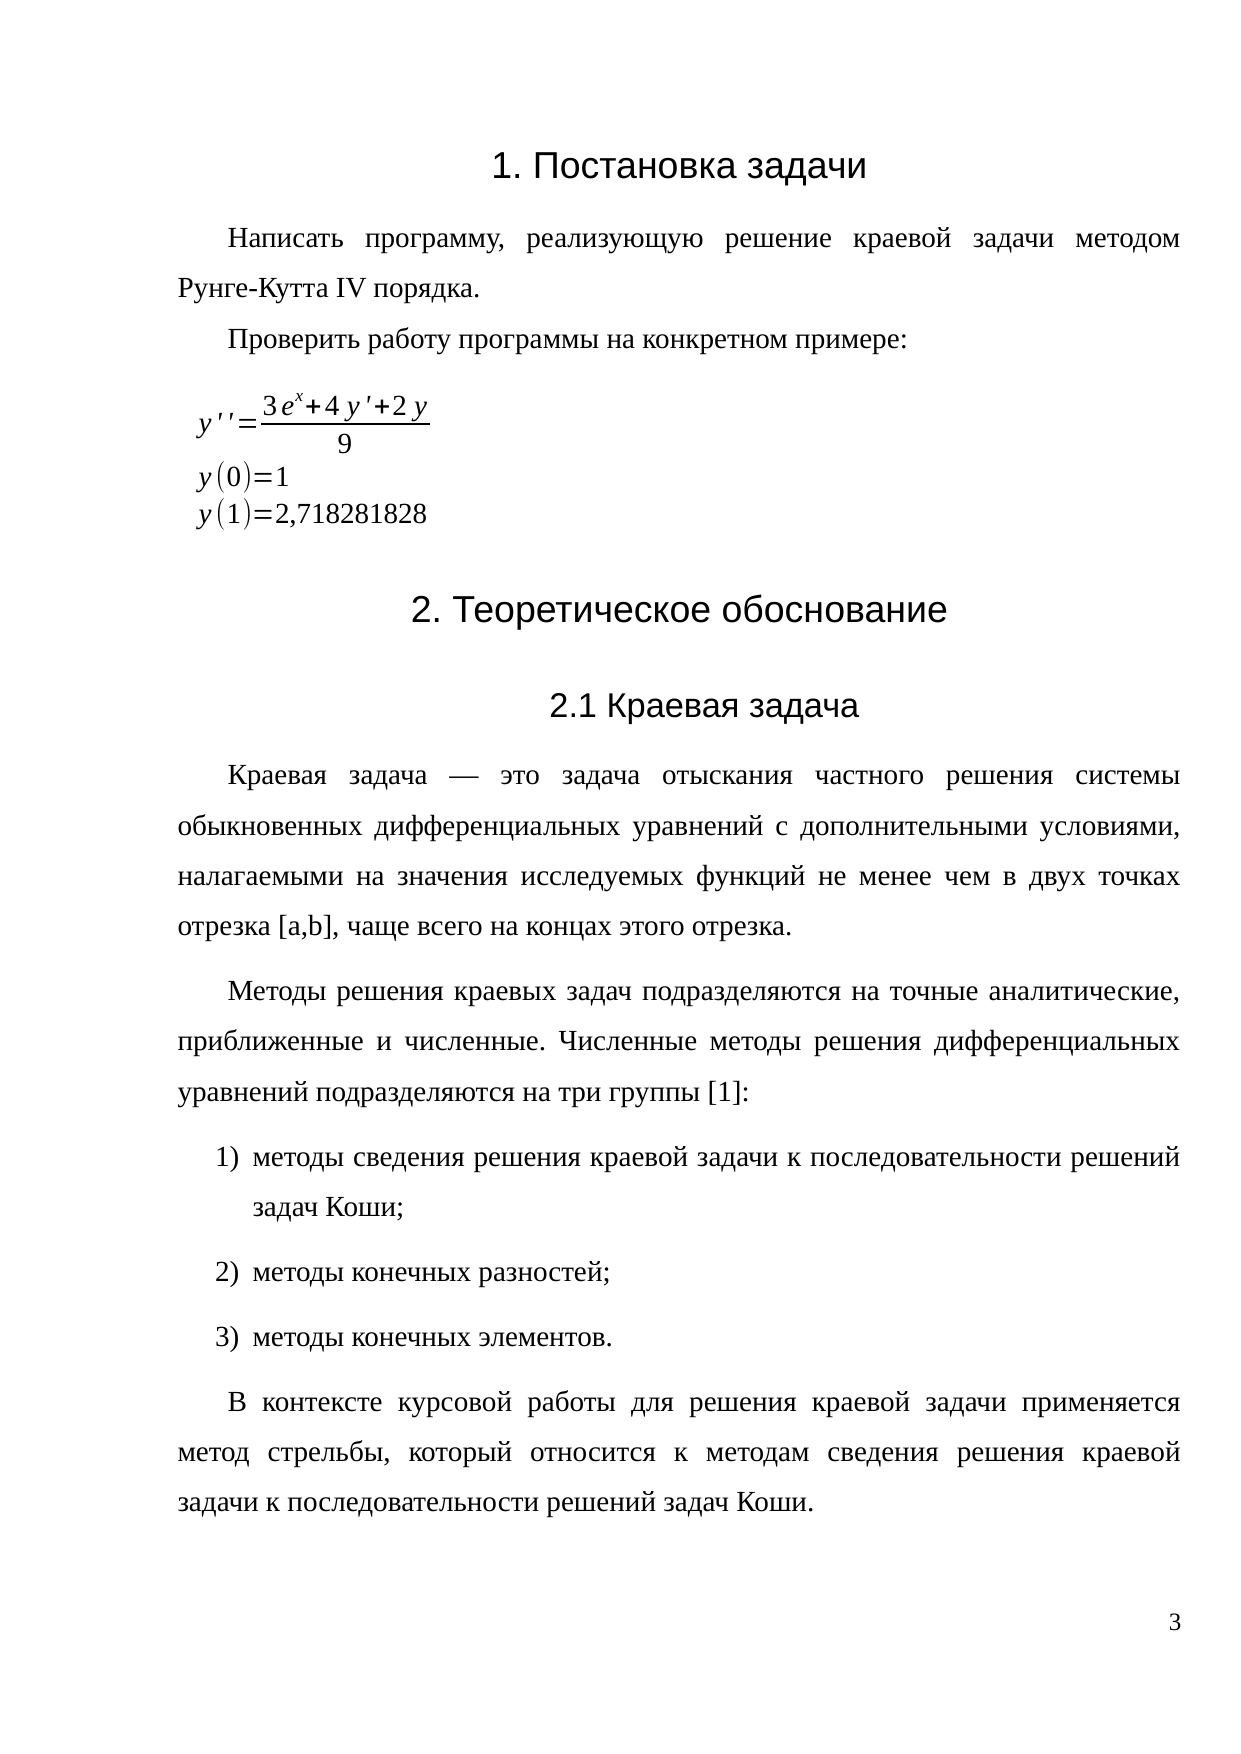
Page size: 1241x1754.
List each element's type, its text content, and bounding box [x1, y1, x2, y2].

subtitle 2.1 Краевая задача [177, 686, 1181, 725]
text Краевая задача — это задача отыскания частного решения системы обыкновенных дифференциальных уравнений с дополнительными условиями, налагаемыми на значения исследуемых функций не менее чем в двух точках отрезка [a,b], чаще всего на концах этого отрезка. [177, 757, 1181, 942]
text Проверить работу программы на конкретном примере: [177, 321, 1181, 354]
list методы конечных разностей; [215, 1254, 1181, 1287]
text Методы решения краевых задач подразделяются на точные аналитические, приближенные и численные. Численные методы решения дифференциальных уравнений подразделяются на три группы [1]: [177, 973, 1181, 1107]
subtitle 1. Постановка задачи [177, 143, 1181, 186]
text Написать программу, реализующую решение краевой задачи методом Рунге-Кутта IV порядка. [177, 220, 1181, 304]
text В контексте курсовой работы для решения краевой задачи применяется метод стрельбы, который относится к методам сведения решения краевой задачи к последовательности решений задач Коши. [177, 1384, 1181, 1518]
subtitle 2. Теоретическое обоснование [177, 587, 1181, 631]
list методы конечных элементов. [215, 1319, 1181, 1352]
list методы сведения решения краевой задачи к последовательности решений задач Коши; [215, 1139, 1181, 1223]
